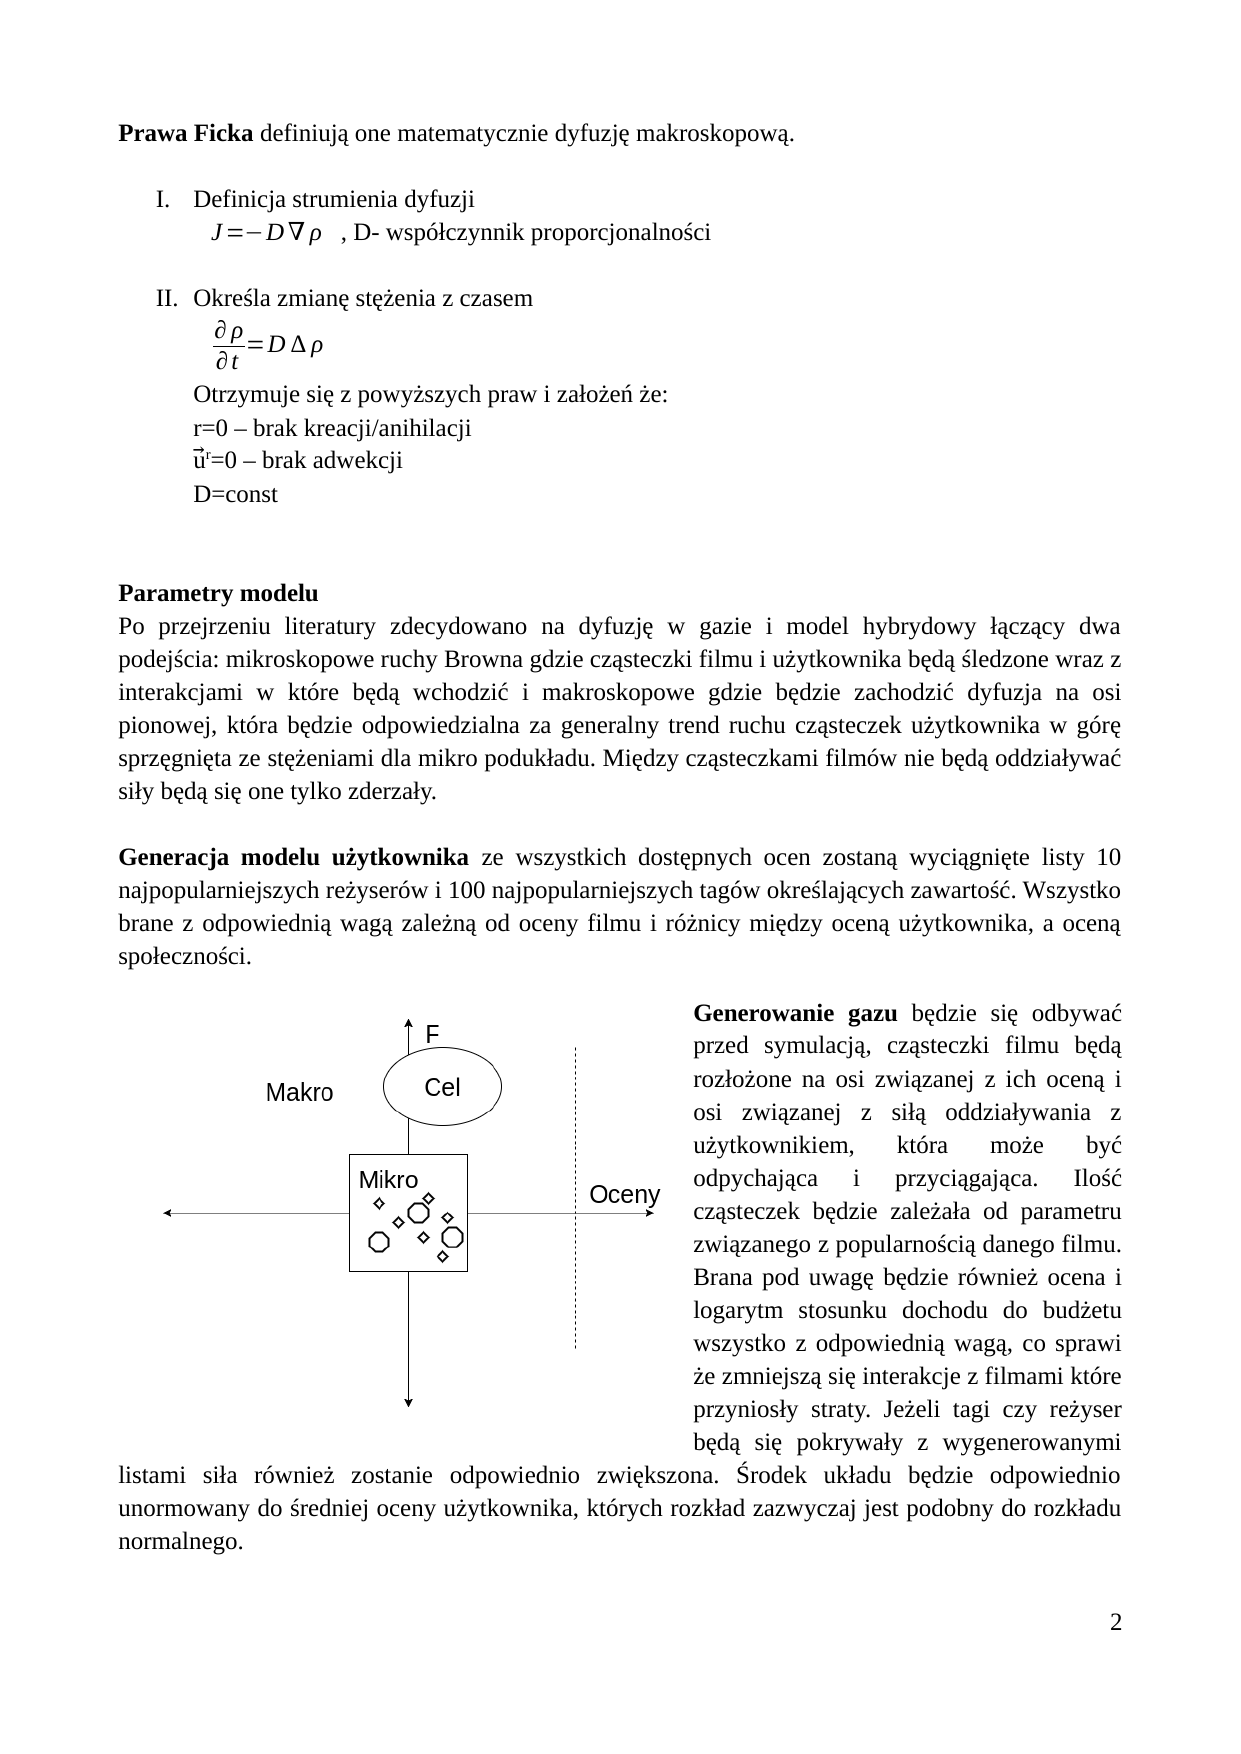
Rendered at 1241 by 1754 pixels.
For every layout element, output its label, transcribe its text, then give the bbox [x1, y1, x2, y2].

text Generowanie gazu będzie się odbywać przed symulacją, cząsteczki filmu będą rozłożone na osi związanej z ich oceną i osi związanej z siłą oddziaływania z użytkownikiem, która może być odpychająca i przyciągająca. Ilość cząsteczek będzie zależała od parametru związanego z popularnością danego filmu. Brana pod uwagę będzie również ocena i logarytm stosunku dochodu do budżetu wszystko z odpowiednią wagą, co sprawi że zmniejszą się interakcje z filmami które przyniosły straty. Jeżeli tagi czy reżyser będą się pokrywały z wygenerowanymi listami siła również zostanie odpowiednio zwiększona. Środek układu będzie odpowiednio unormowany do średniej oceny użytkownika, których rozkład zazwyczaj jest podobny do rozkładu normalnego. [118, 998, 1122, 1555]
text Generacja modelu użytkownika ze wszystkich dostępnych ocen zostaną wyciągnięte listy 10 najpopularniejszych reżyserów i 100 najpopularniejszych tagów określających zawartość. Wszystko brane z odpowiednią wagą zależną od oceny filmu i różnicy między oceną użytkownika, a oceną społeczności. [118, 842, 1122, 970]
picture [154, 1010, 664, 1417]
list Otrzymuje się z powyższych praw i założeń że: [156, 379, 1122, 408]
text Po przejrzeniu literatury zdecydowano na dyfuzję w gazie i model hybrydowy łączący dwa podejścia: mikroskopowe ruchy Browna gdzie cząsteczki filmu i użytkownika będą śledzone wraz z interakcjami w które będą wchodzić i makroskopowe gdzie będzie zachodzić dyfuzja na osi pionowej, która będzie odpowiedzialna za generalny trend ruchu cząsteczek użytkownika w górę sprzęgnięta ze stężeniami dla mikro podukładu. Między cząsteczkami filmów nie będą oddziaływać siły będą się one tylko zderzały. [118, 611, 1122, 804]
list u⃗r=0 – brak adwekcji [156, 446, 1122, 474]
text Prawa Ficka definiują one matematycznie dyfuzję makroskopową. [118, 118, 1122, 147]
list Określa zmianę stężenia z czasem [156, 283, 1122, 312]
list r=0 – brak kreacji/anihilacji [156, 413, 1122, 441]
list D=const [156, 479, 1122, 507]
text Parametry modelu [118, 578, 1122, 606]
list Definicja strumienia dyfuzji , D- współczynnik proporcjonalności [156, 184, 1122, 246]
